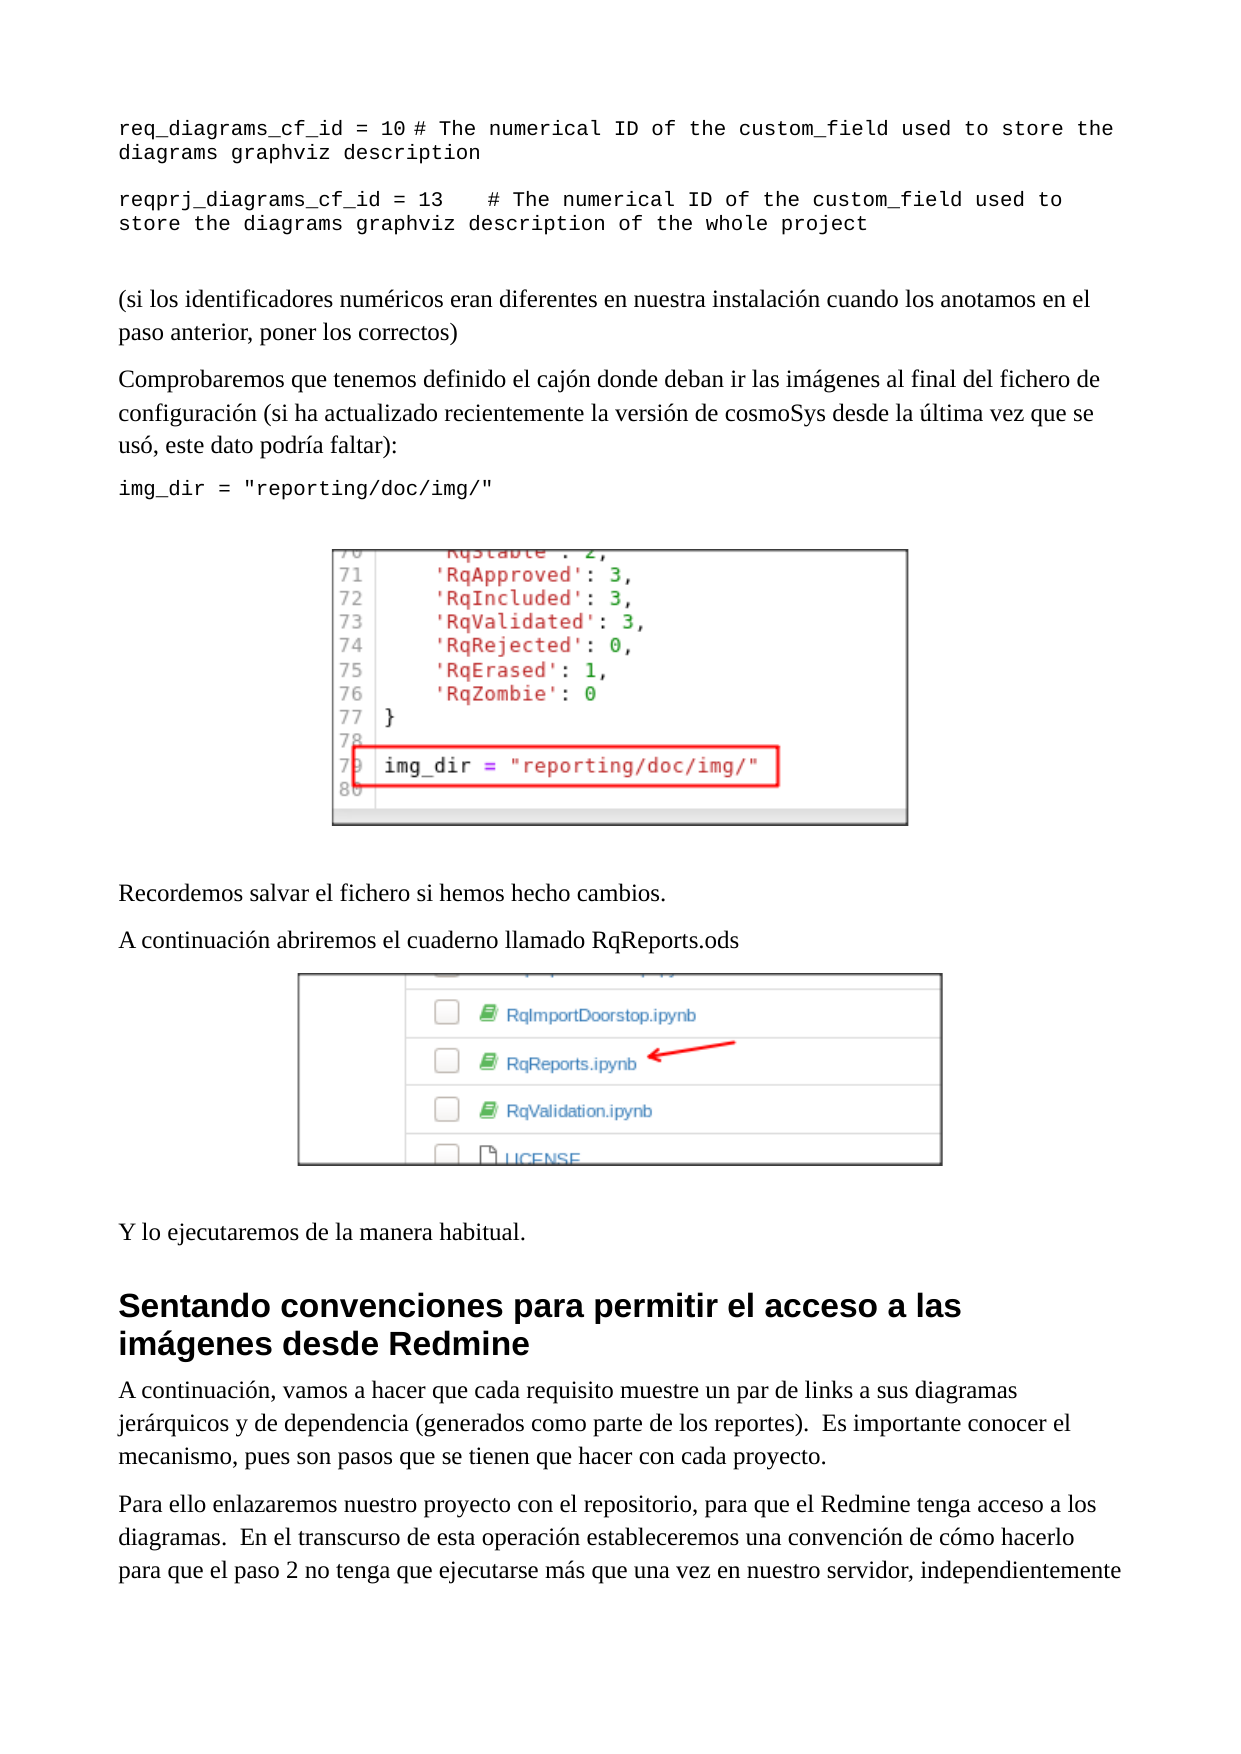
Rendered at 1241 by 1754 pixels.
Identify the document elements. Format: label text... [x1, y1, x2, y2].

text A continuación abriremos el cuaderno llamado RqReports.ods [118, 926, 1122, 954]
text Comprobaremos que tenemos definido el cajón donde deban ir las imágenes al final del fichero de configuración (si ha actualizado recientemente la versión de cosmoSys desde la última vez que se usó, este dato podría faltar): [118, 364, 1122, 459]
picture [331, 549, 909, 826]
text (si los identificadores numéricos eran diferentes en nuestra instalación cuando los anotamos en el paso anterior, poner los correctos) [118, 284, 1122, 346]
text Y lo ejecutaremos de la manera habitual. [118, 1217, 1122, 1246]
text A continuación, vamos a hacer que cada requisito muestre un par de links a sus diagramas jerárquicos y de dependencia (generados como parte de los reportes). Es importante conocer el mecanismo, pues son pasos que se tienen que hacer con cada proyecto. [118, 1375, 1122, 1470]
text Recordemos salvar el fichero si hemos hecho cambios. [118, 878, 1122, 907]
text Para ello enlazaremos nuestro proyecto con el repositorio, para que el Redmine tenga acceso a los diagramas. En el transcurso de esta operación estableceremos una convención de cómo hacerlo para que el paso 2 no tenga que ejecutarse más que una vez en nuestro servidor, independientemente [118, 1489, 1122, 1584]
subtitle Sentando convenciones para permitir el acceso a las imágenes desde Redmine [118, 1286, 1122, 1363]
text img_dir = "reporting/doc/img/" [118, 478, 1122, 502]
picture [297, 973, 943, 1166]
text reqprj_diagrams_cf_id = 13 # The numerical ID of the custom_field used to store the diagrams graphviz description of the whole project [118, 189, 1122, 236]
text req_diagrams_cf_id = 10 # The numerical ID of the custom_field used to store the diagrams graphviz description [118, 118, 1122, 165]
